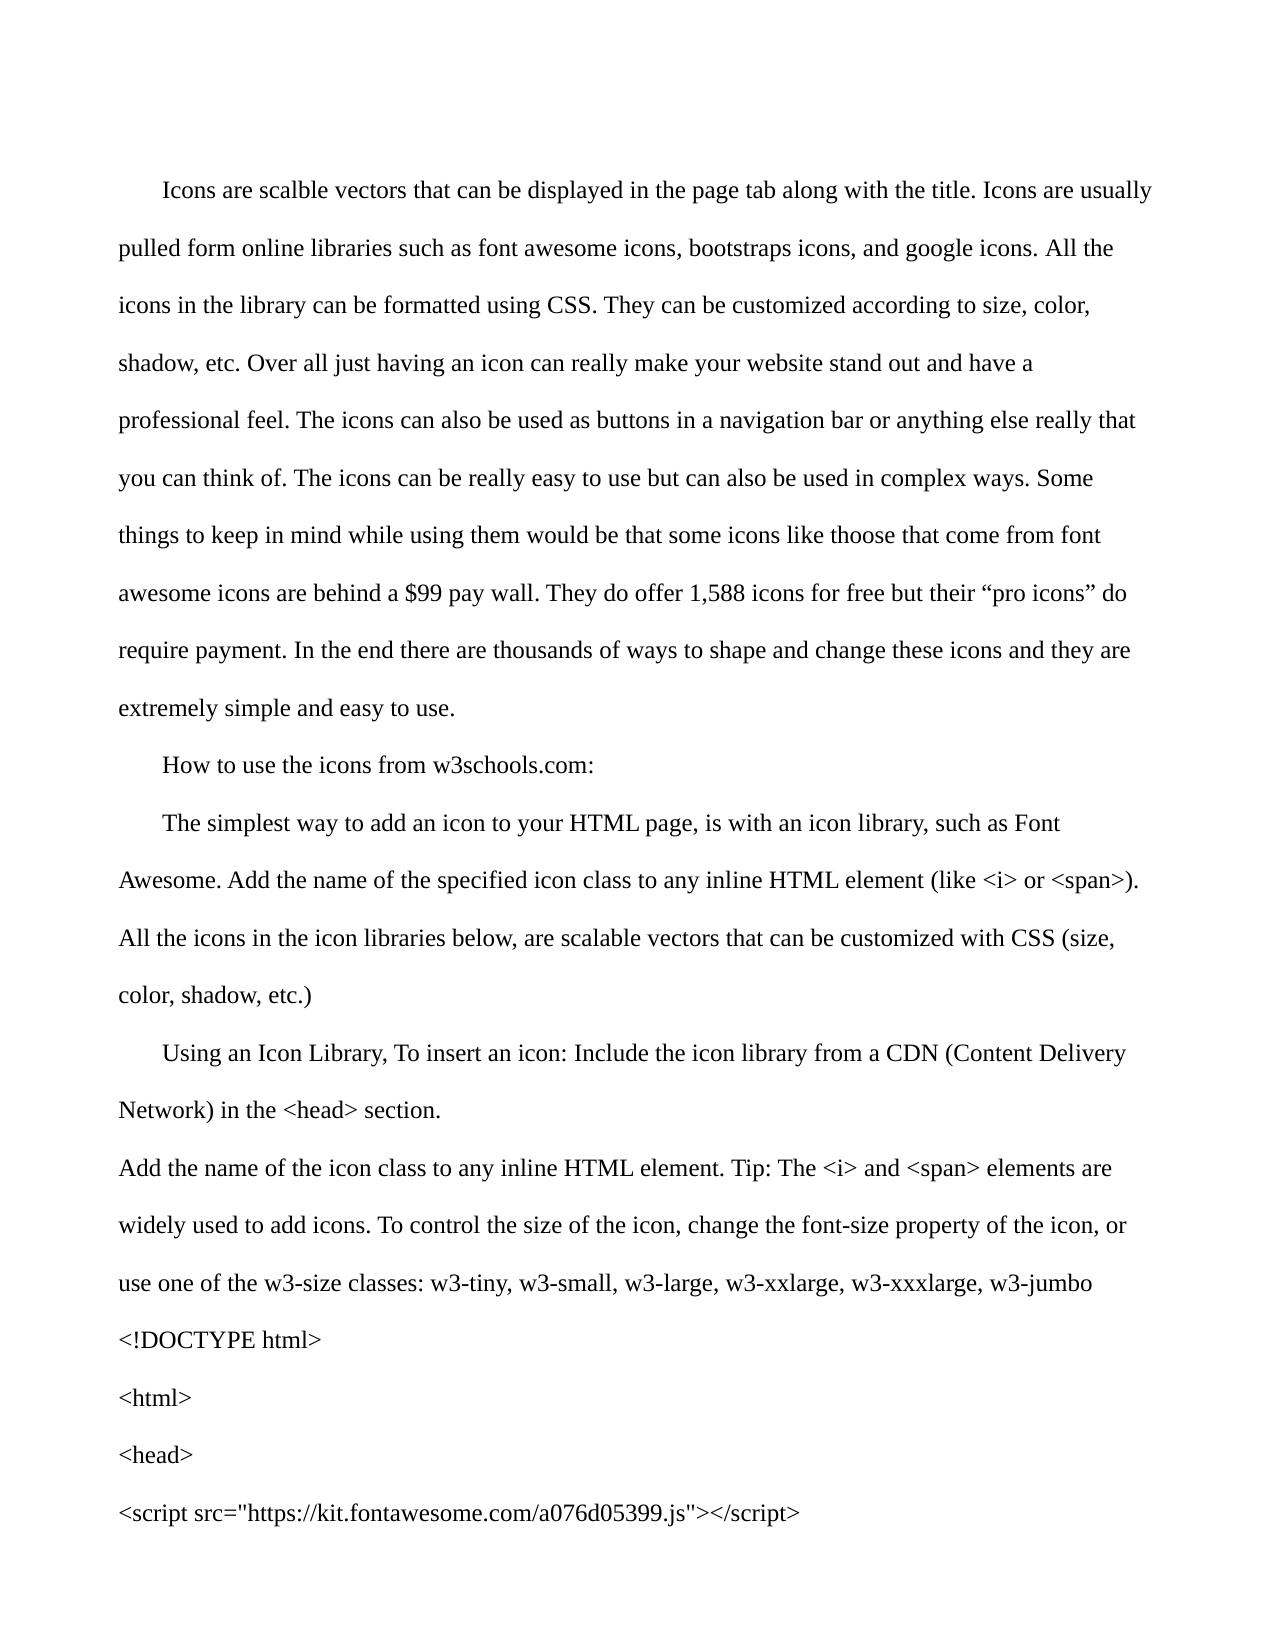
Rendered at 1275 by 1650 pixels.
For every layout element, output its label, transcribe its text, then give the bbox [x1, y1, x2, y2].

text <script src="https://kit.fontawesome.com/a076d05399.js"></script> [118, 1498, 1157, 1527]
text How to use the icons from w3schools.com: [118, 751, 1157, 779]
text The simplest way to add an icon to your HTML page, is with an icon library, such as Font Awesome. Add the name of the specified icon class to any inline HTML element (like <i> or <span>). All the icons in the icon libraries below, are scalable vectors that can be customized with CSS (size, color, shadow, etc.) [118, 808, 1157, 1009]
text <!DOCTYPE html> [118, 1326, 1157, 1354]
text Using an Icon Library, To insert an icon: Include the icon library from a CDN (Content Delivery Network) in the <head> section. [118, 1038, 1157, 1124]
text <head> [118, 1441, 1157, 1469]
text <html> [118, 1383, 1157, 1412]
text Icons are scalble vectors that can be displayed in the page tab along with the title. Icons are usually pulled form online libraries such as font awesome icons, bootstraps icons, and google icons. All the icons in the library can be formatted using CSS. They can be customized according to size, color, shadow, etc. Over all just having an icon can really make your website stand out and have a professional feel. The icons can also be used as buttons in a navigation bar or anything else really that you can think of. The icons can be really easy to use but can also be used in complex ways. Some things to keep in mind while using them would be that some icons like thoose that come from font awesome icons are behind a $99 pay wall. They do offer 1,588 icons for free but their “pro icons” do require payment. In the end there are thousands of ways to shape and change these icons and they are extremely simple and easy to use. [118, 176, 1157, 722]
text Add the name of the icon class to any inline HTML element. Tip: The <i> and <span> elements are widely used to add icons. To control the size of the icon, change the font-size property of the icon, or use one of the w3-size classes: w3-tiny, w3-small, w3-large, w3-xxlarge, w3-xxxlarge, w3-jumbo [118, 1153, 1157, 1297]
